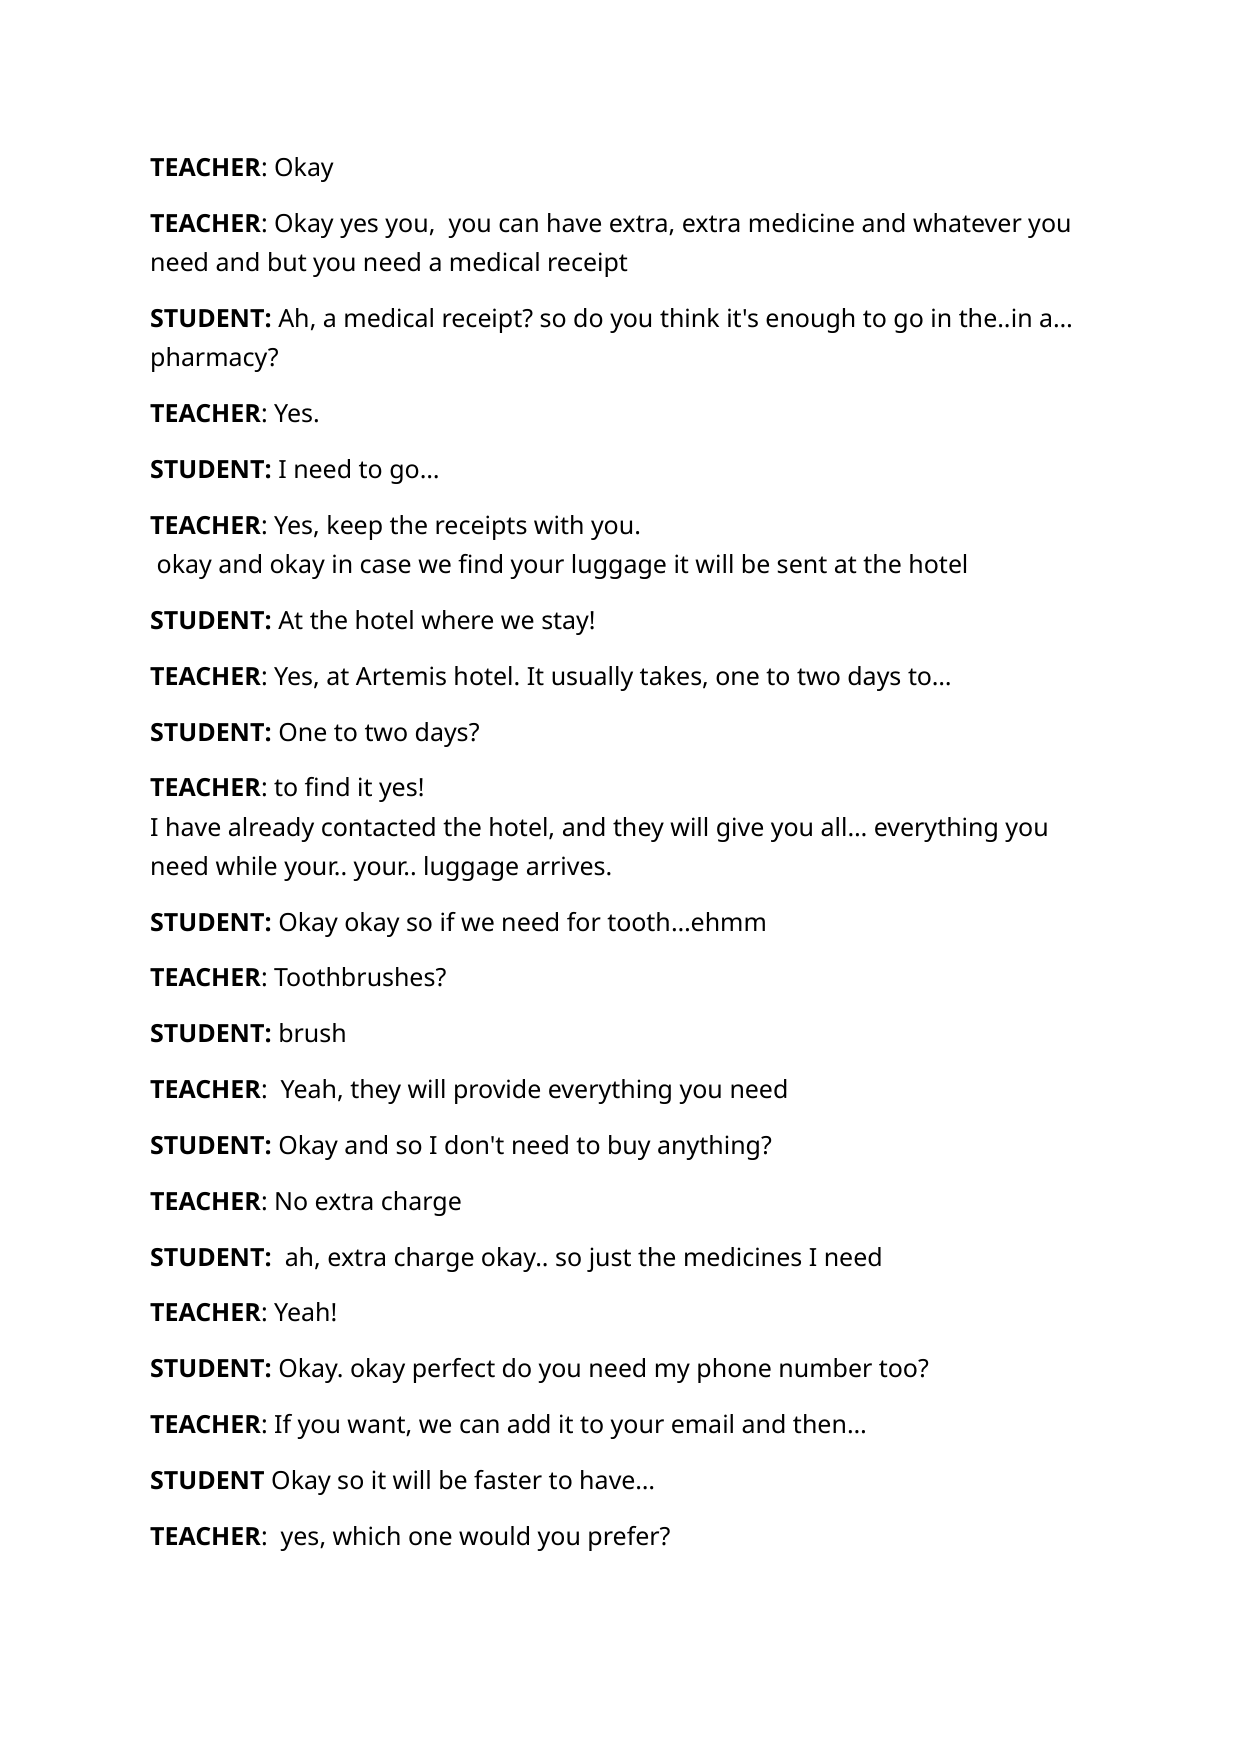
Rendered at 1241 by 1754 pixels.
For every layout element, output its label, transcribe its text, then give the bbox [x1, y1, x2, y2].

text TEACHER: No extra charge [150, 1183, 1090, 1217]
text STUDENT: ah, extra charge okay.. so just the medicines I need [150, 1239, 1090, 1273]
text STUDENT: One to two days? [150, 714, 1090, 748]
text TEACHER: Yeah! [150, 1295, 1090, 1329]
text TEACHER: to find it yes! I have already contacted the hotel, and they will give you all… everything you need while your.. your.. luggage arrives. [150, 770, 1090, 882]
text TEACHER: If you want, we can add it to your email and then… [150, 1407, 1090, 1441]
text TEACHER: Yeah, they will provide everything you need [150, 1072, 1090, 1106]
text TEACHER: Toothbrushes? [150, 960, 1090, 994]
text TEACHER: Okay [150, 150, 1090, 184]
text STUDENT: Okay okay so if we need for tooth…ehmm [150, 904, 1090, 938]
text TEACHER: yes, which one would you prefer? [150, 1518, 1090, 1552]
text TEACHER: Yes, at Artemis hotel. It usually takes, one to two days to… [150, 658, 1090, 692]
text STUDENT: Okay. okay perfect do you need my phone number too? [150, 1351, 1090, 1385]
text STUDENT: brush [150, 1016, 1090, 1050]
text STUDENT: Ah, a medical receipt? so do you think it's enough to go in the..in a… pharmacy? [150, 301, 1090, 374]
text TEACHER: Yes, keep the receipts with you. okay and okay in case we find your luggage it will be sent at the hotel [150, 507, 1090, 581]
text STUDENT Okay so it will be faster to have… [150, 1462, 1090, 1497]
text STUDENT: Okay and so I don't need to buy anything? [150, 1127, 1090, 1162]
text TEACHER: Okay yes you, you can have extra, extra medicine and whatever you need and but you need a medical receipt [150, 206, 1090, 279]
text STUDENT: At the hotel where we stay! [150, 602, 1090, 637]
text TEACHER: Yes. [150, 396, 1090, 430]
text STUDENT: I need to go… [150, 452, 1090, 486]
